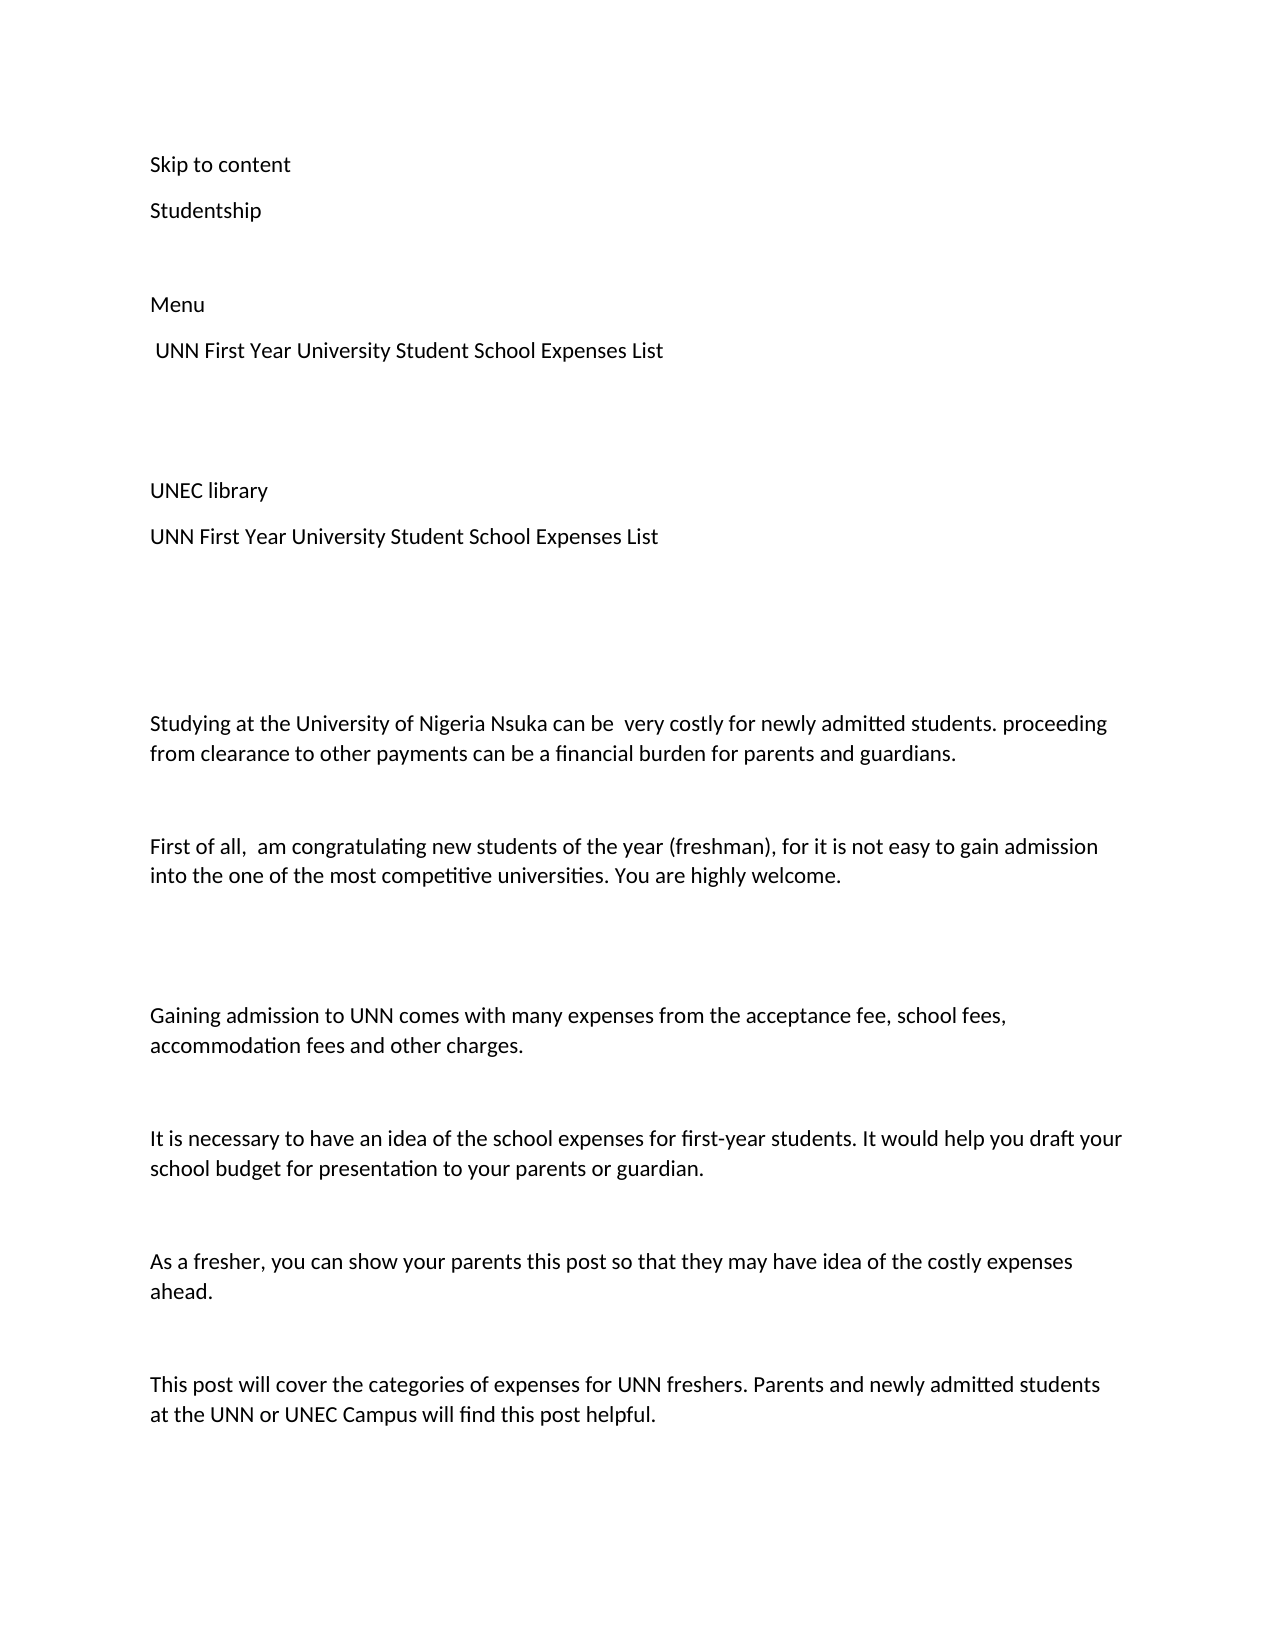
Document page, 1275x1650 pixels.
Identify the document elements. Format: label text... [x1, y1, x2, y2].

text As a fresher, you can show your parents this post so that they may have idea of the costly expenses ahead. [150, 1247, 1125, 1305]
text UNN First Year University Student School Expenses List [150, 522, 1125, 551]
text UNEC library [150, 476, 1125, 504]
text Gaining admission to UNN comes with many expenses from the acceptance fee, school fees, accommodation fees and other charges. [150, 1001, 1125, 1059]
text Menu [150, 290, 1125, 318]
text It is necessary to have an idea of the school expenses for first-year students. It would help you draft your school budget for presentation to your parents or guardian. [150, 1124, 1125, 1182]
text This post will cover the categories of expenses for UNN freshers. Parents and newly admitted students at the UNN or UNEC Campus will find this post helpful. [150, 1370, 1125, 1428]
text UNN First Year University Student School Expenses List [150, 336, 1125, 364]
text First of all, am congratulating new students of the year (freshman), for it is not easy to gain admission into the one of the most competitive universities. You are highly welcome. [150, 832, 1125, 890]
text Studying at the University of Nigeria Nsuka can be very costly for newly admitted students. proceeding from clearance to other payments can be a financial burden for parents and guardians. [150, 709, 1125, 767]
text Skip to content [150, 150, 1125, 178]
text Studentship [150, 197, 1125, 224]
